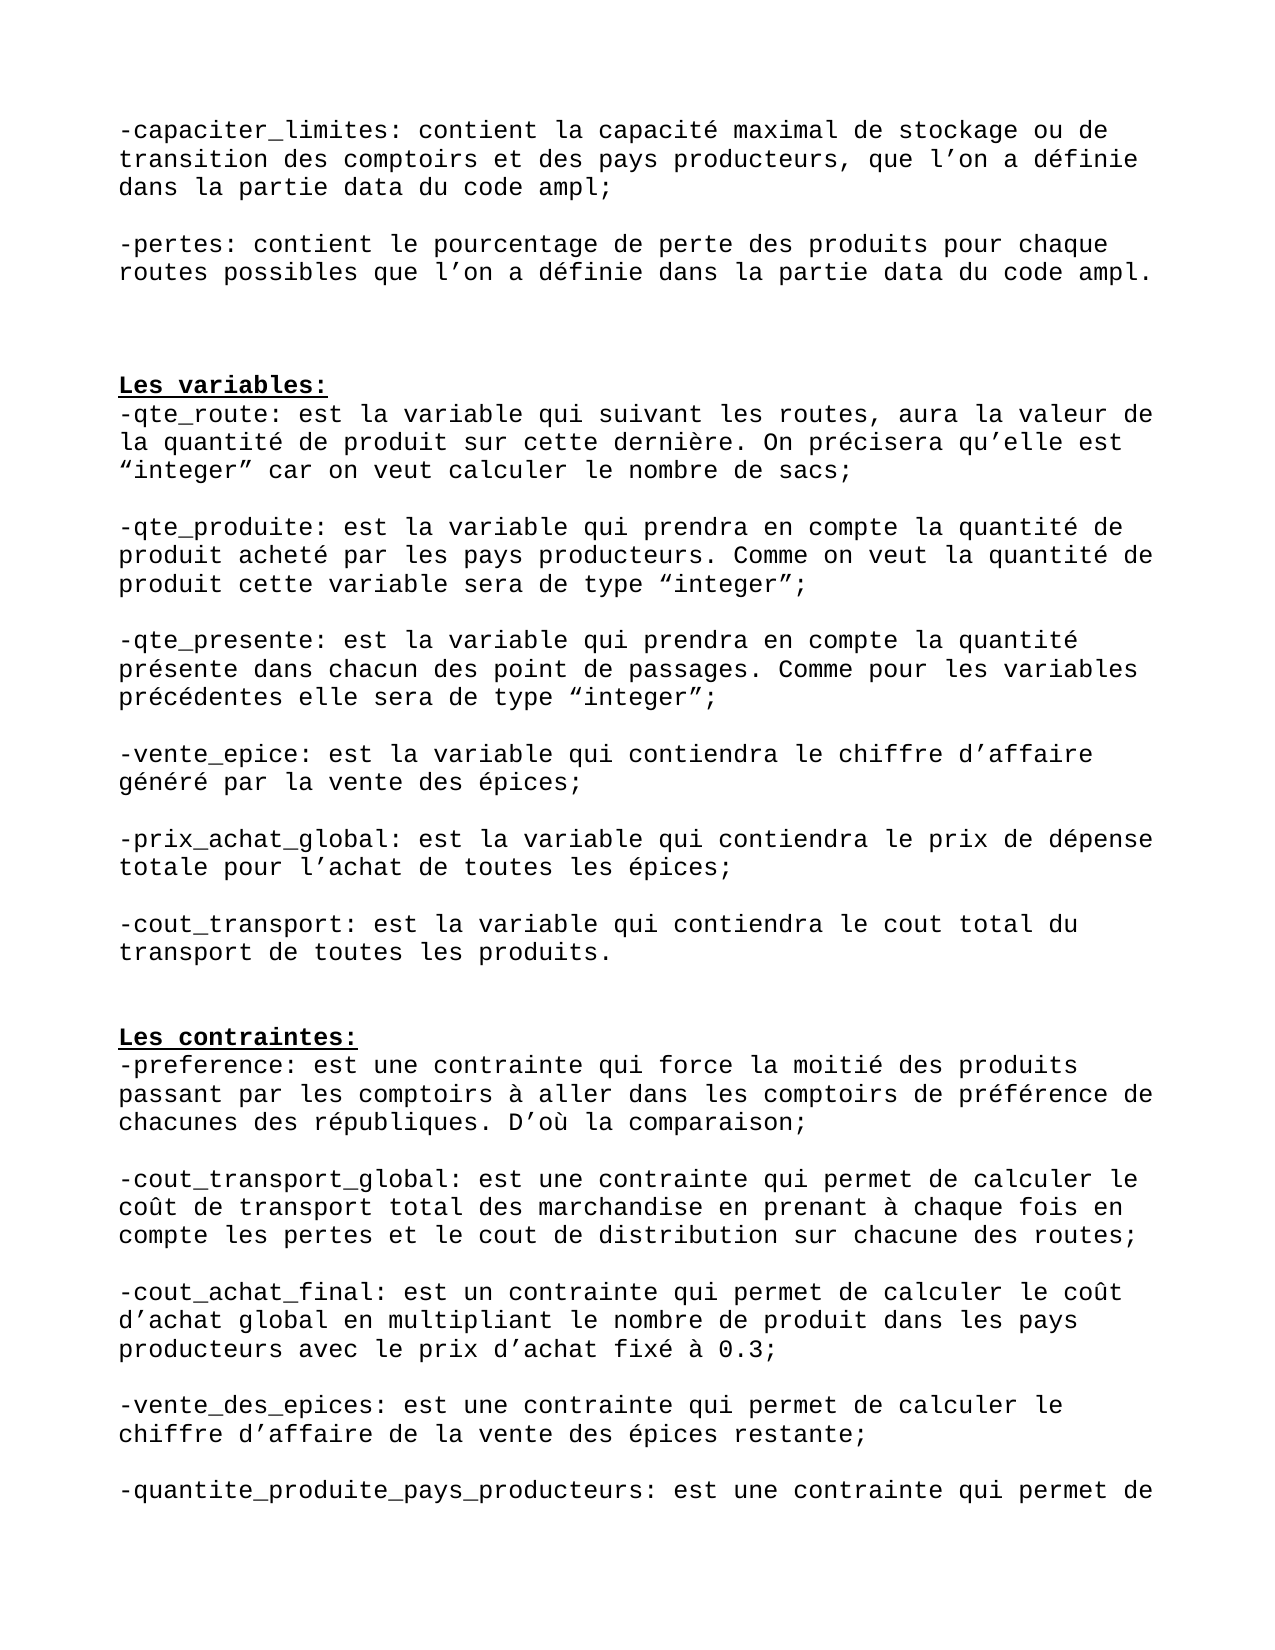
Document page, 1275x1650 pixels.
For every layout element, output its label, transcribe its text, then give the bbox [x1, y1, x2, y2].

text -quantite_produite_pays_producteurs: est une contrainte qui permet de [118, 1478, 1157, 1506]
text -vente_des_epices: est une contrainte qui permet de calculer le chiffre d’affaire de la vente des épices restante; [118, 1393, 1157, 1450]
text -qte_route: est la variable qui suivant les routes, aura la valeur de la quantité de produit sur cette dernière. On précisera qu’elle est “integer” car on veut calculer le nombre de sacs; [118, 401, 1157, 486]
text -qte_presente: est la variable qui prendra en compte la quantité présente dans chacun des point de passages. Comme pour les variables précédentes elle sera de type “integer”; [118, 628, 1157, 713]
text -pertes: contient le pourcentage de perte des produits pour chaque routes possibles que l’on a définie dans la partie data du code ampl. [118, 231, 1157, 288]
text -qte_produite: est la variable qui prendra en compte la quantité de produit acheté par les pays producteurs. Comme on veut la quantité de produit cette variable sera de type “integer”; [118, 515, 1157, 600]
text Les variables: [118, 373, 1157, 401]
text -cout_transport: est la variable qui contiendra le cout total du transport de toutes les produits. [118, 911, 1157, 968]
text -preference: est une contrainte qui force la moitié des produits passant par les comptoirs à aller dans les comptoirs de préférence de chacunes des républiques. D’où la comparaison; [118, 1053, 1157, 1138]
text -capaciter_limites: contient la capacité maximal de stockage ou de transition des comptoirs et des pays producteurs, que l’on a définie dans la partie data du code ampl; [118, 118, 1157, 203]
text Les contraintes: [118, 1025, 1157, 1053]
text -vente_epice: est la variable qui contiendra le chiffre d’affaire généré par la vente des épices; [118, 741, 1157, 798]
text -cout_achat_final: est un contrainte qui permet de calculer le coût d’achat global en multipliant le nombre de produit dans les pays producteurs avec le prix d’achat fixé à 0.3; [118, 1280, 1157, 1365]
text -cout_transport_global: est une contrainte qui permet de calculer le coût de transport total des marchandise en prenant à chaque fois en compte les pertes et le cout de distribution sur chacune des routes; [118, 1166, 1157, 1251]
text -prix_achat_global: est la variable qui contiendra le prix de dépense totale pour l’achat de toutes les épices; [118, 826, 1157, 883]
